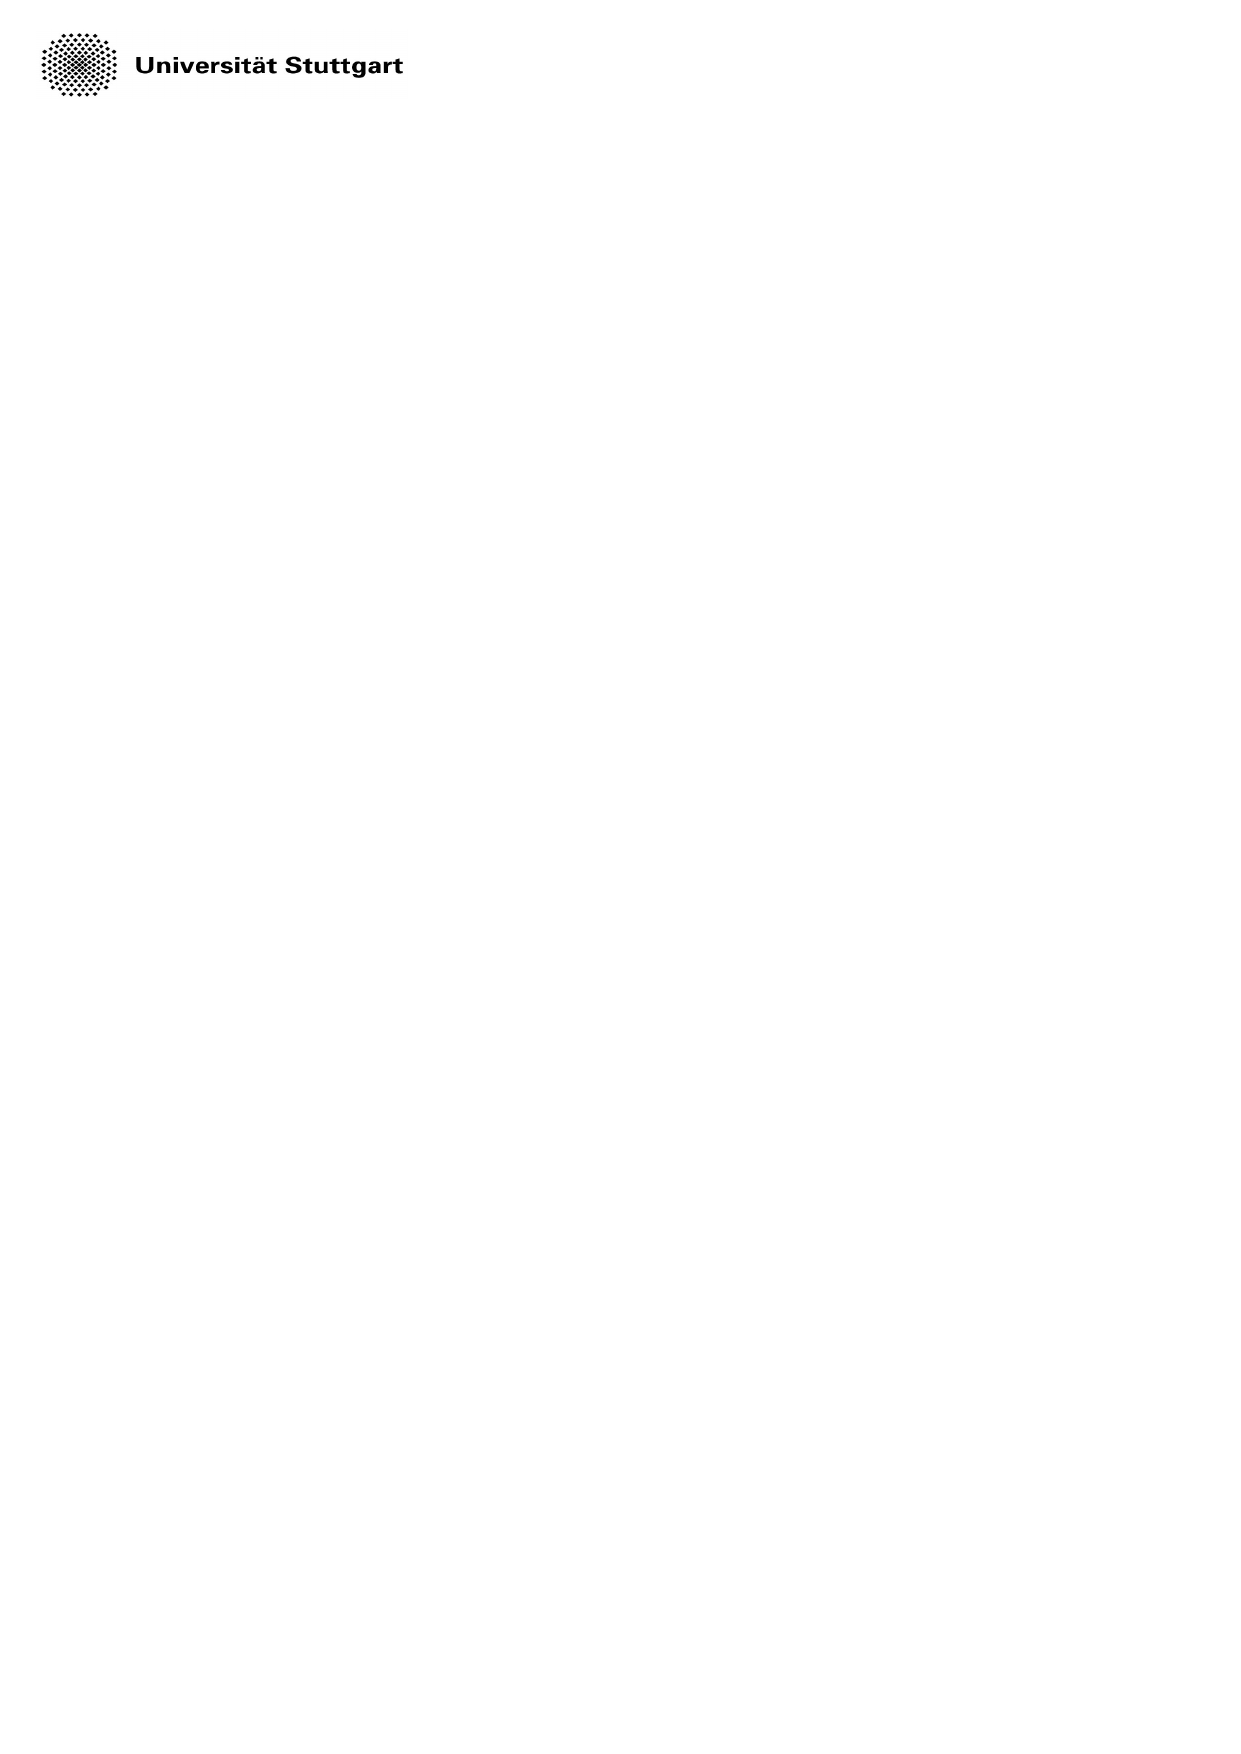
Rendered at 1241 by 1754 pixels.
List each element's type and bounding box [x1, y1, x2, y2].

picture [35, 29, 408, 99]
